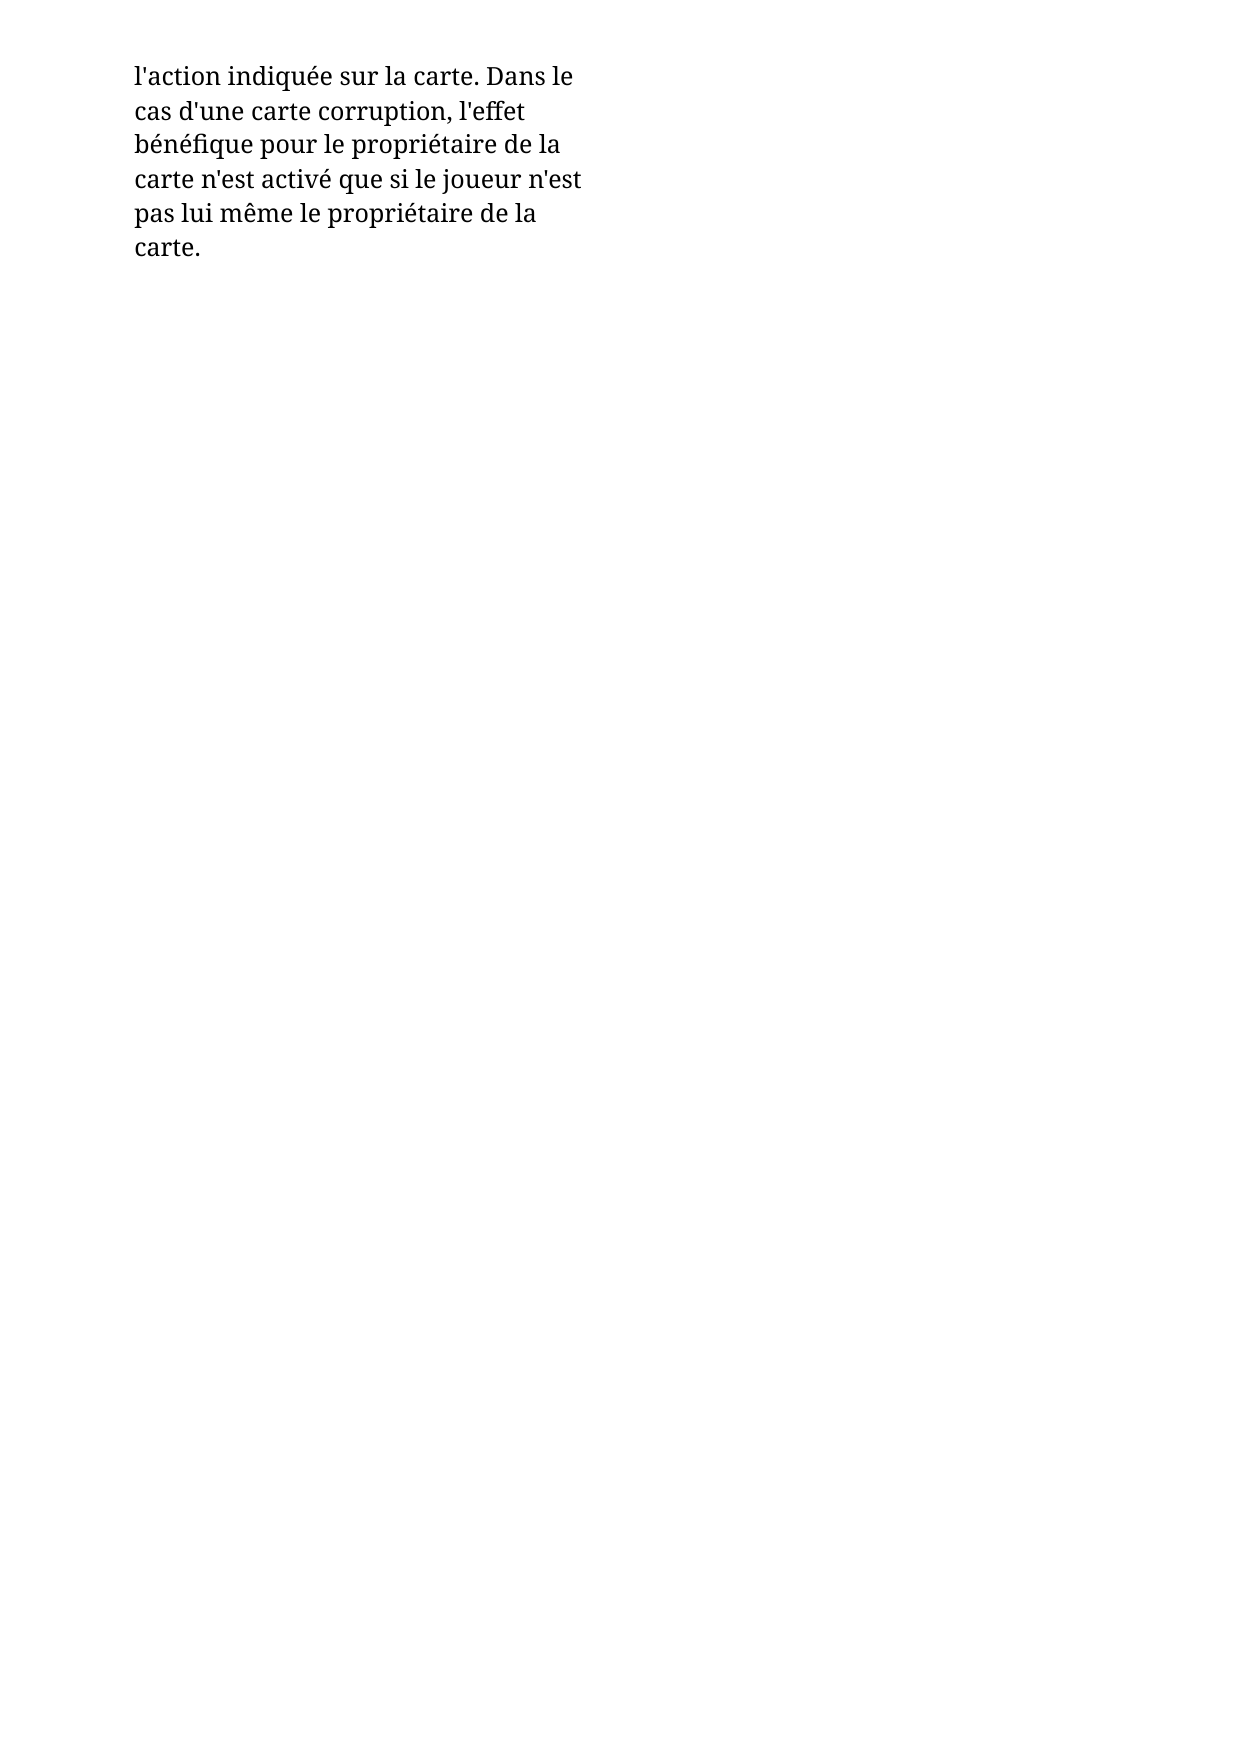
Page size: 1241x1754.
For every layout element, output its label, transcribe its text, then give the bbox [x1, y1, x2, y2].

list l'action indiquée sur la carte. Dans le cas d'une carte corruption, l'effet bénéfique pour le propriétaire de la carte n'est activé que si le joueur n'est pas lui même le propriétaire de la carte. [97, 59, 605, 263]
